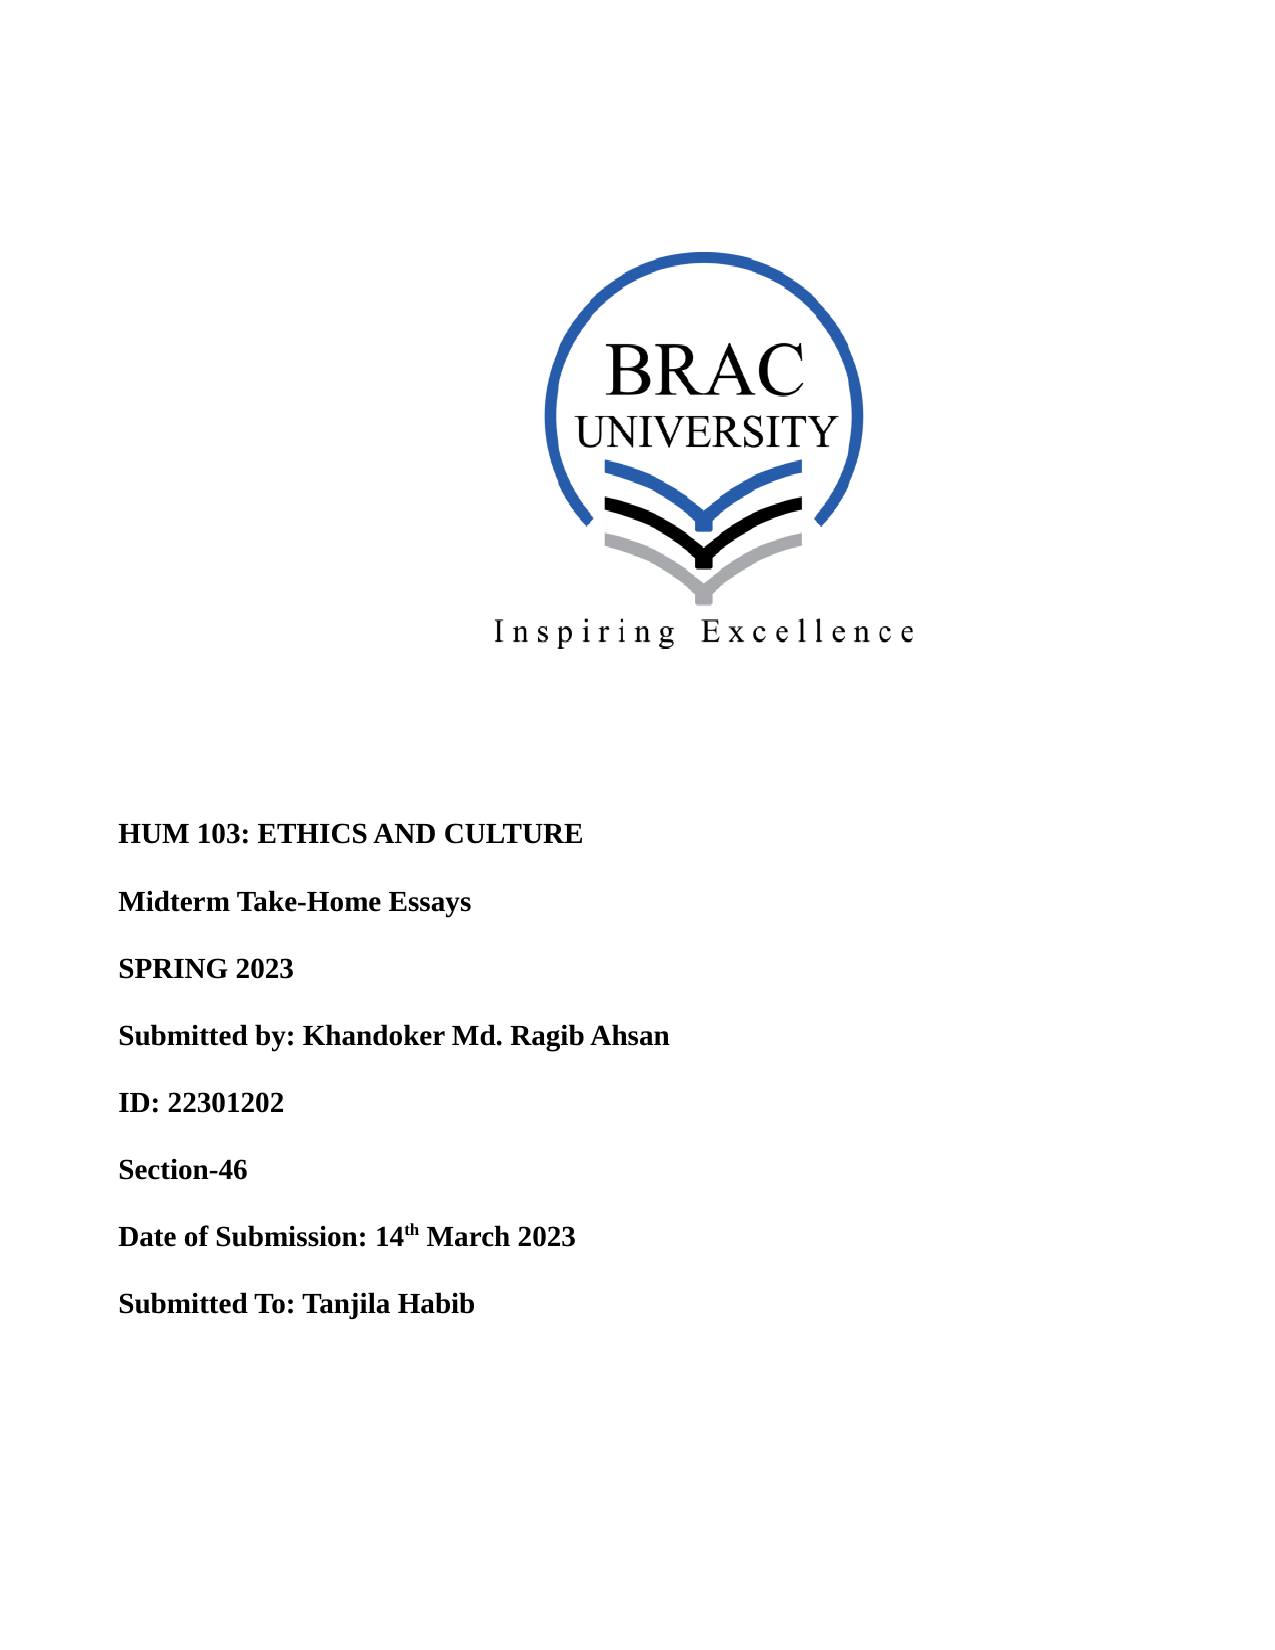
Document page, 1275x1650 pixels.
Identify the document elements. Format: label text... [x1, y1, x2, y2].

text HUM 103: ETHICS AND CULTURE [118, 817, 1157, 850]
picture [494, 252, 913, 649]
text Section-46 [118, 1152, 1157, 1186]
text Submitted To: Tanjila Habib [118, 1286, 1157, 1320]
text SPRING 2023 [118, 951, 1157, 984]
text Submitted by: Khandoker Md. Ragib Ahsan [118, 1018, 1157, 1051]
text Date of Submission: 14th March 2023 [118, 1219, 1157, 1253]
text ID: 22301202 [118, 1085, 1157, 1118]
text Midterm Take-Home Essays [118, 884, 1157, 917]
